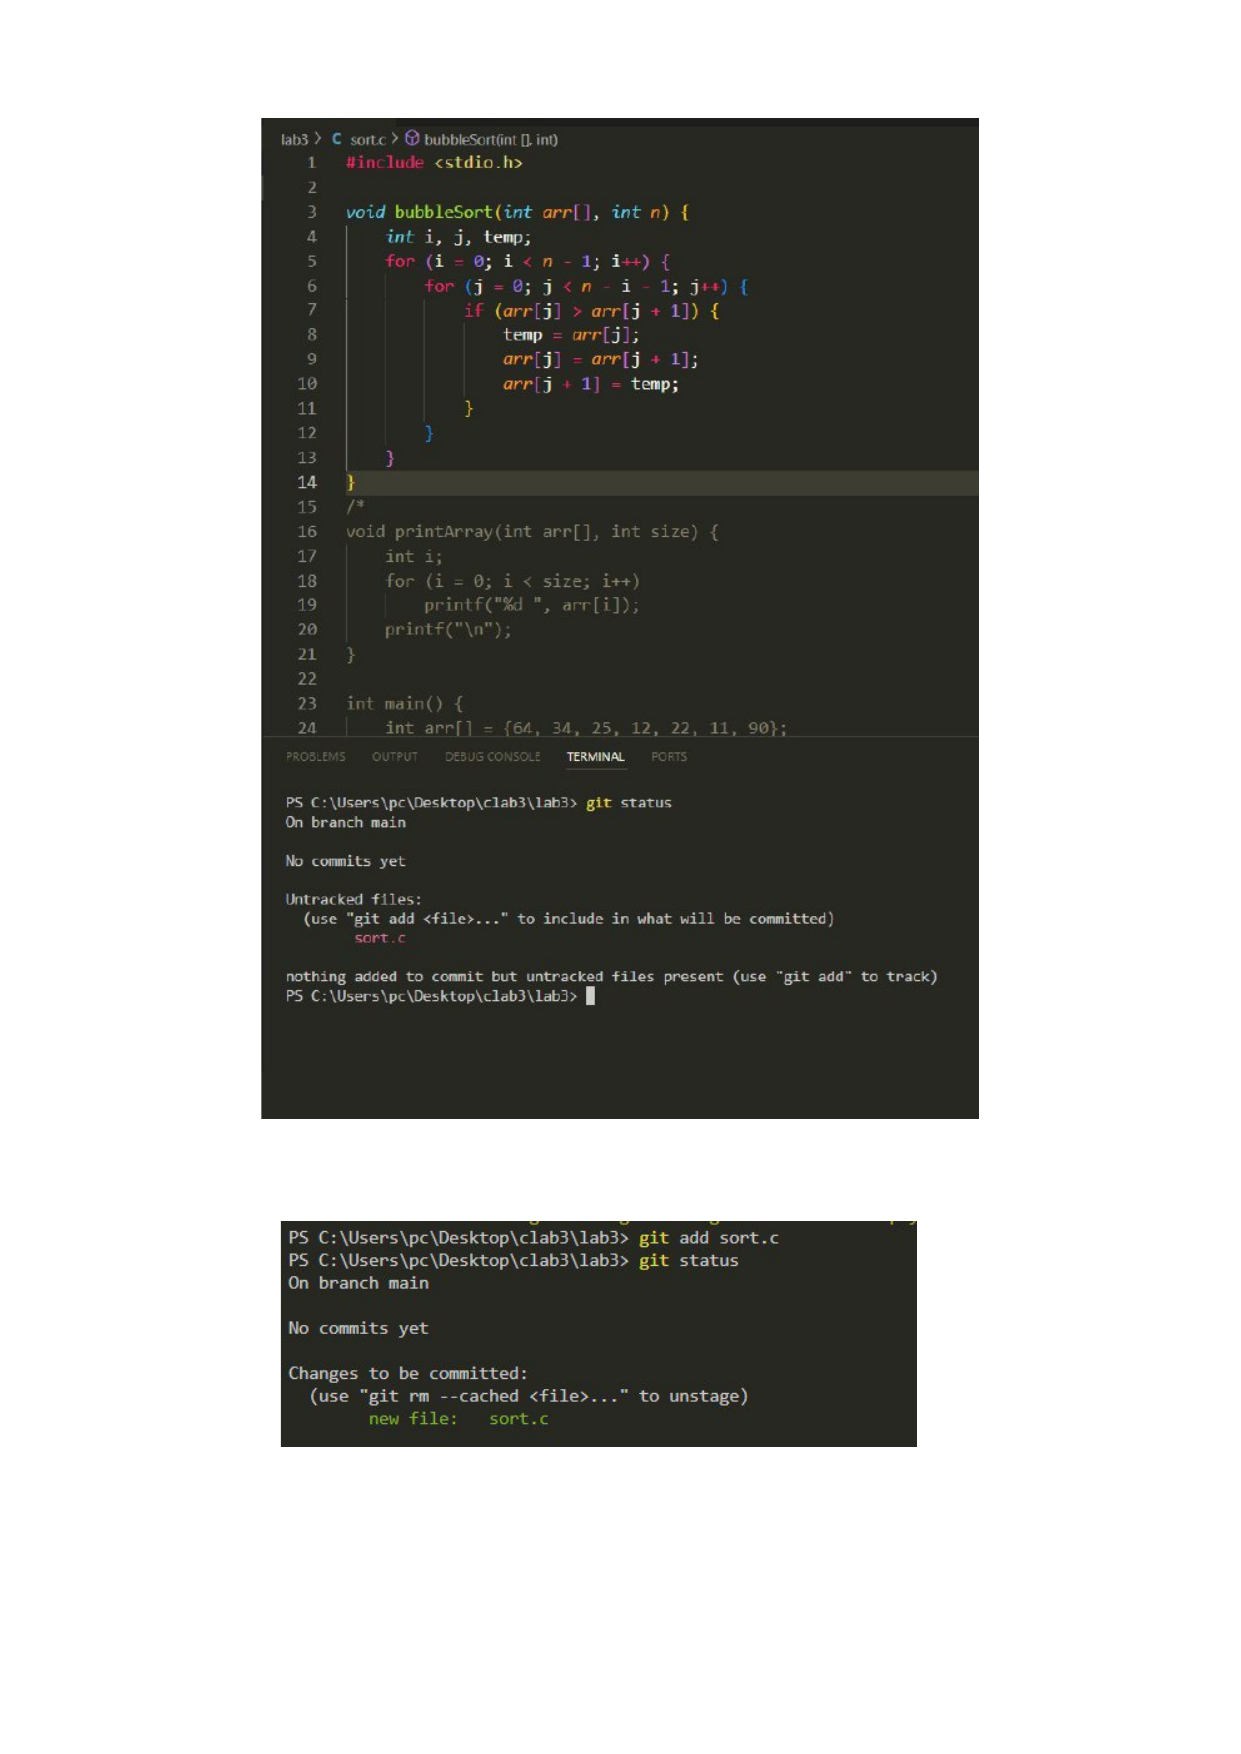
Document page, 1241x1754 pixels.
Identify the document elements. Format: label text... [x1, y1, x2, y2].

picture [280, 1221, 917, 1447]
text Отчёт лабораторная работа 3 (оценка 3) [118, 118, 1122, 1211]
picture [261, 118, 979, 1119]
